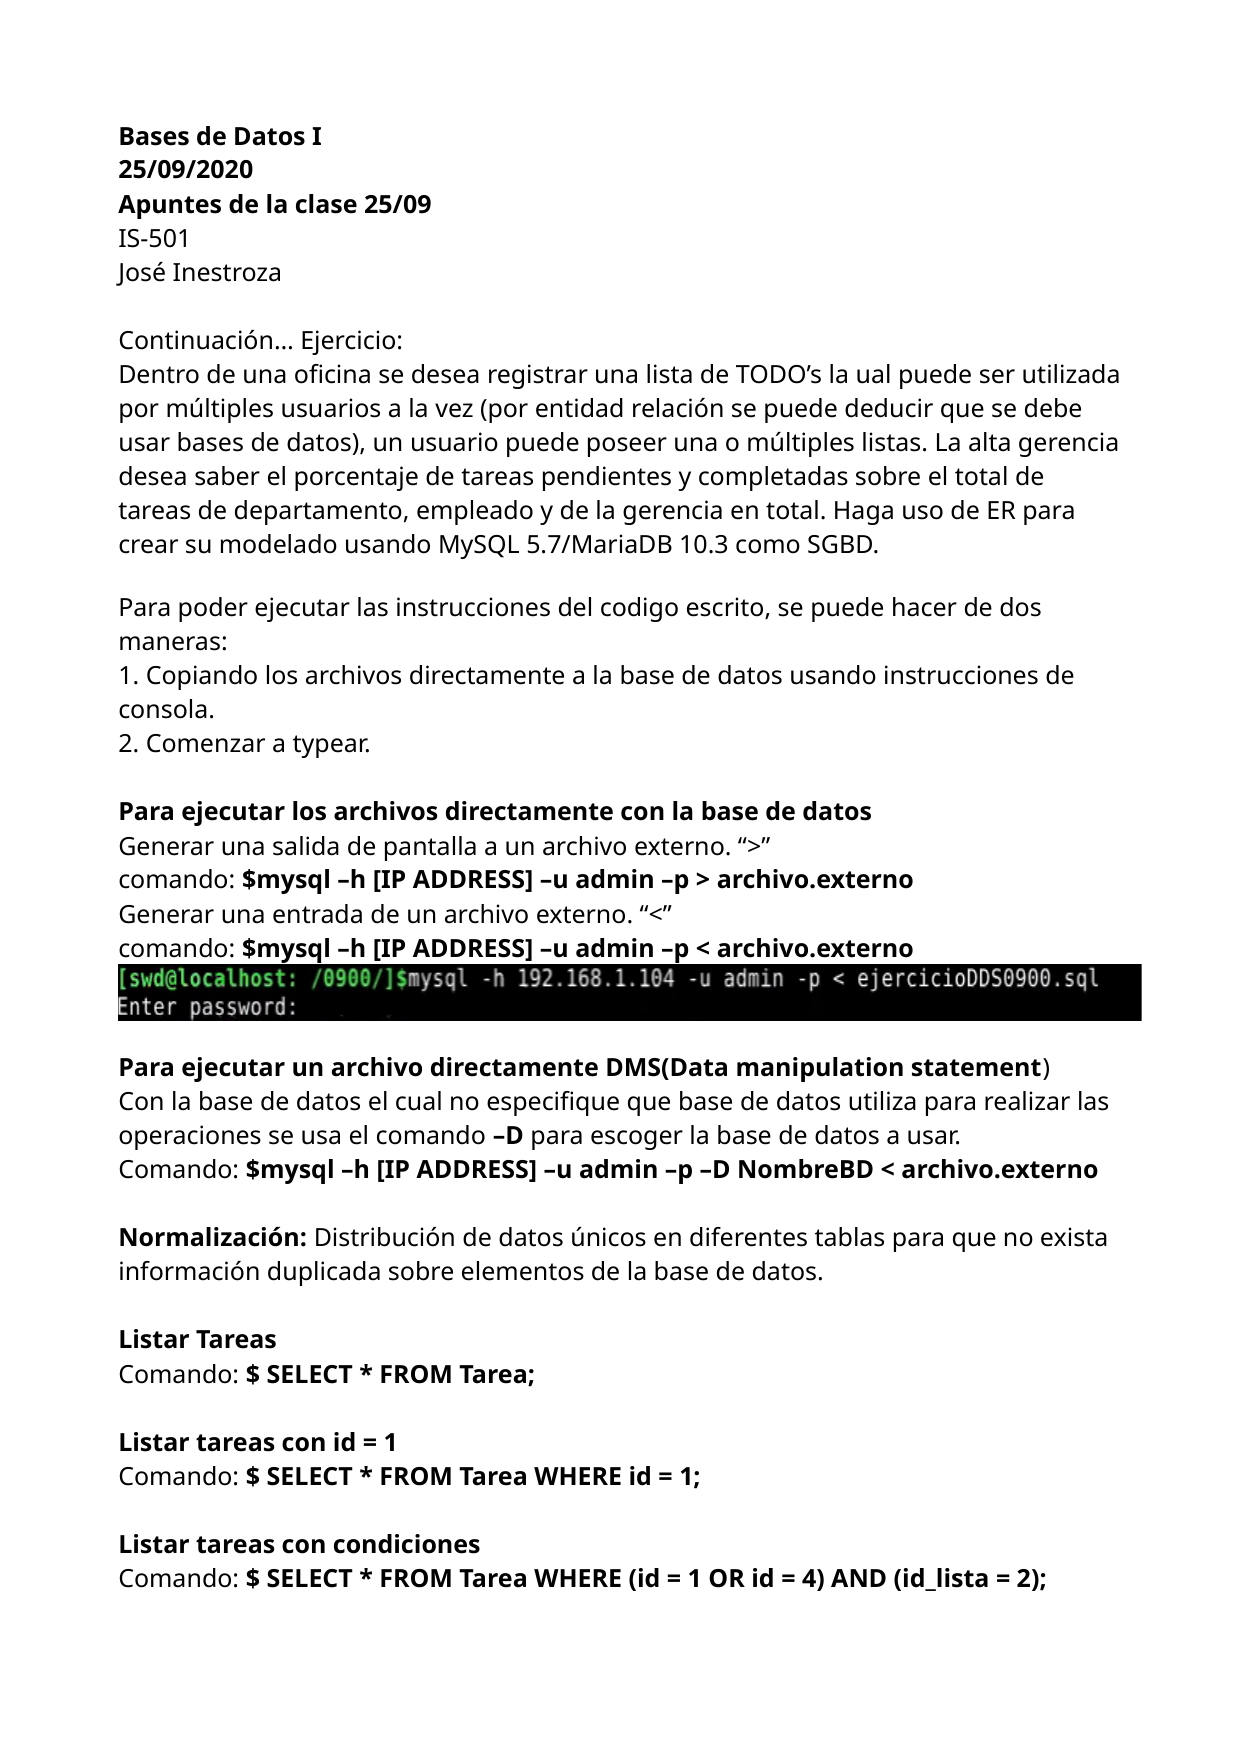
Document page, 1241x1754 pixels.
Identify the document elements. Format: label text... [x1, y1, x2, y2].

text Para ejecutar un archivo directamente DMS(Data manipulation statement) Con la base de datos el cual no especifique que base de datos utiliza para realizar las operaciones se usa el comando –D para escoger la base de datos a usar. [118, 1050, 1122, 1152]
text Bases de Datos I [118, 118, 1122, 152]
text Listar tareas con id = 1 Comando: $ SELECT * FROM Tarea WHERE id = 1; [118, 1424, 1122, 1492]
text Listar tareas con condiciones [118, 1527, 1122, 1561]
text IS-501 José Inestroza [118, 220, 1122, 288]
text Continuación… Ejercicio: Dentro de una oficina se desea registrar una lista de TODO’s la ual puede ser utilizada por múltiples usuarios a la vez (por entidad relación se puede deducir que se debe usar bases de datos), un usuario puede poseer una o múltiples listas. La alta gerencia desea saber el porcentaje de tareas pendientes y completadas sobre el total de tareas de departamento, empleado y de la gerencia en total. Haga uso de ER para crear su modelado usando MySQL 5.7/MariaDB 10.3 como SGBD. [118, 322, 1122, 590]
text [118, 1021, 1122, 1050]
text Comando: $ SELECT * FROM Tarea; [118, 1356, 1122, 1390]
text Normalización: Distribución de datos únicos en diferentes tablas para que no exista información duplicada sobre elementos de la base de datos. [118, 1220, 1122, 1288]
text Listar Tareas [118, 1322, 1122, 1356]
text Comando: $mysql –h [IP ADDRESS] –u admin –p –D NombreBD < archivo.externo [118, 1152, 1122, 1186]
text Generar una entrada de un archivo externo. “<” comando: $mysql –h [IP ADDRESS] –u admin –p < archivo.externo [118, 896, 1122, 964]
picture [118, 964, 1142, 1021]
text Comando: $ SELECT * FROM Tarea WHERE (id = 1 OR id = 4) AND (id_lista = 2); [118, 1561, 1122, 1595]
text 25/09/2020 [118, 152, 1122, 186]
text Apuntes de la clase 25/09 [118, 186, 1122, 220]
text Para poder ejecutar las instrucciones del codigo escrito, se puede hacer de dos maneras: 1. Copiando los archivos directamente a la base de datos usando instrucciones de consola. 2. Comenzar a typear. Para ejecutar los archivos directamente con la base de datos Generar una salida de pantalla a un archivo externo. “>” comando: $mysql –h [IP ADDRESS] –u admin –p > archivo.externo [118, 590, 1122, 896]
